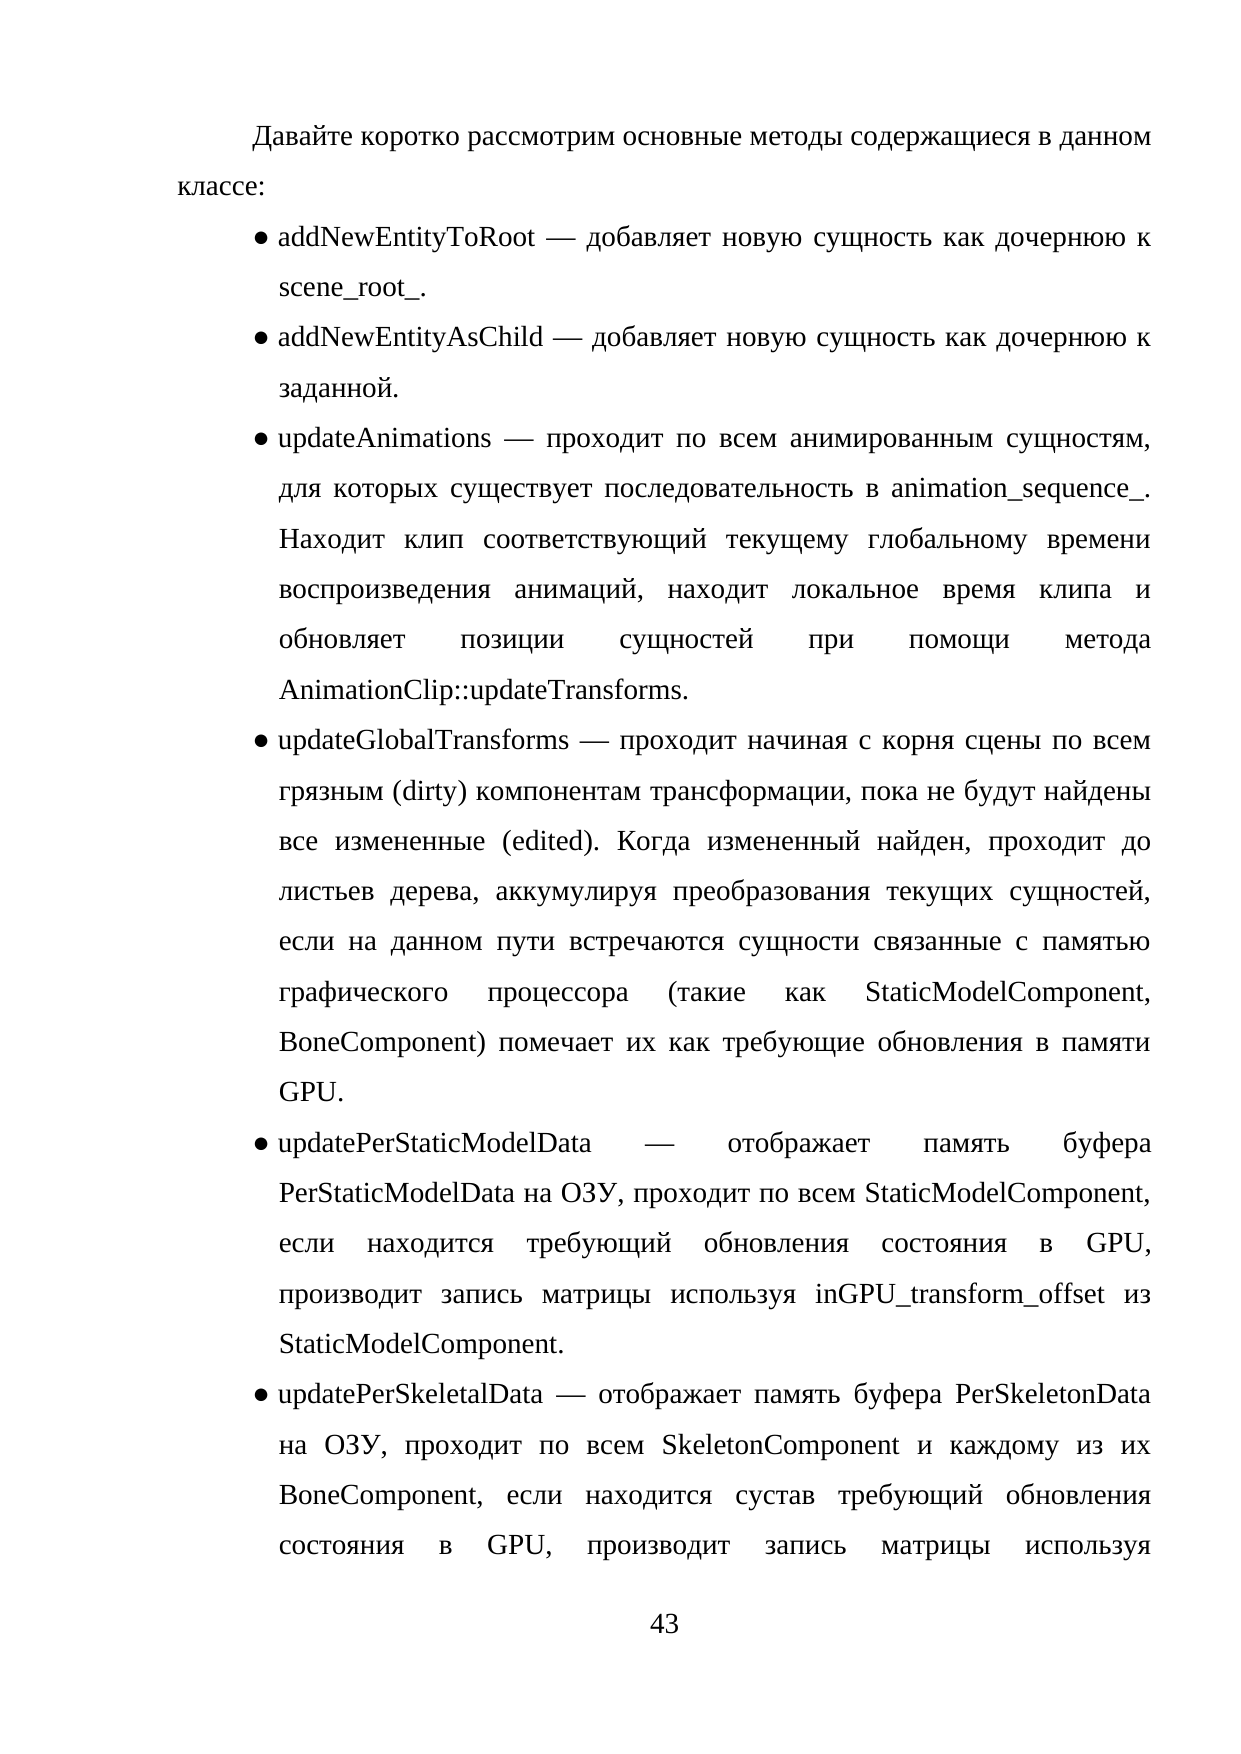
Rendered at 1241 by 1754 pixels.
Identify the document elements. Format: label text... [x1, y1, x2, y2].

list updateAnimations — проходит по всем анимированным сущностям, для которых существует последовательность в animation_sequence_. Находит клип соответствующий текущему глобальному времени воспроизведения анимаций, находит локальное время клипа и обновляет позиции сущностей при помощи метода AnimationClip::updateTransforms. [252, 420, 1152, 705]
list updatePerStaticModelData — отображает память буфера PerStaticModelData на ОЗУ, проходит по всем StaticModelComponent, если находится требующий обновления состояния в GPU, производит запись матрицы используя inGPU_transform_offset из StaticModelComponent. [252, 1125, 1152, 1360]
list addNewEntityAsChild — добавляет новую сущность как дочернюю к заданной. [252, 319, 1152, 403]
list updatePerSkeletalData — отображает память буфера PerSkeletonData на ОЗУ, проходит по всем SkeletonComponent и каждому из их BoneComponent, если находится сустав требующий обновления состояния в GPU, производит запись матрицы используя [252, 1376, 1152, 1561]
text Давайте коротко рассмотрим основные методы содержащиеся в данном классе: [177, 118, 1152, 202]
list updateGlobalTransforms — проходит начиная с корня сцены по всем грязным (dirty) компонентам трансформации, пока не будут найдены все измененные (edited). Когда измененный найден, проходит до листьев дерева, аккумулируя преобразования текущих сущностей, если на данном пути встречаются сущности связанные с памятью графического процессора (такие как StaticModelComponent, BoneComponent) помечает их как требующие обновления в памяти GPU. [252, 722, 1152, 1108]
list addNewEntityToRoot — добавляет новую сущность как дочернюю к scene_root_. [252, 219, 1152, 303]
